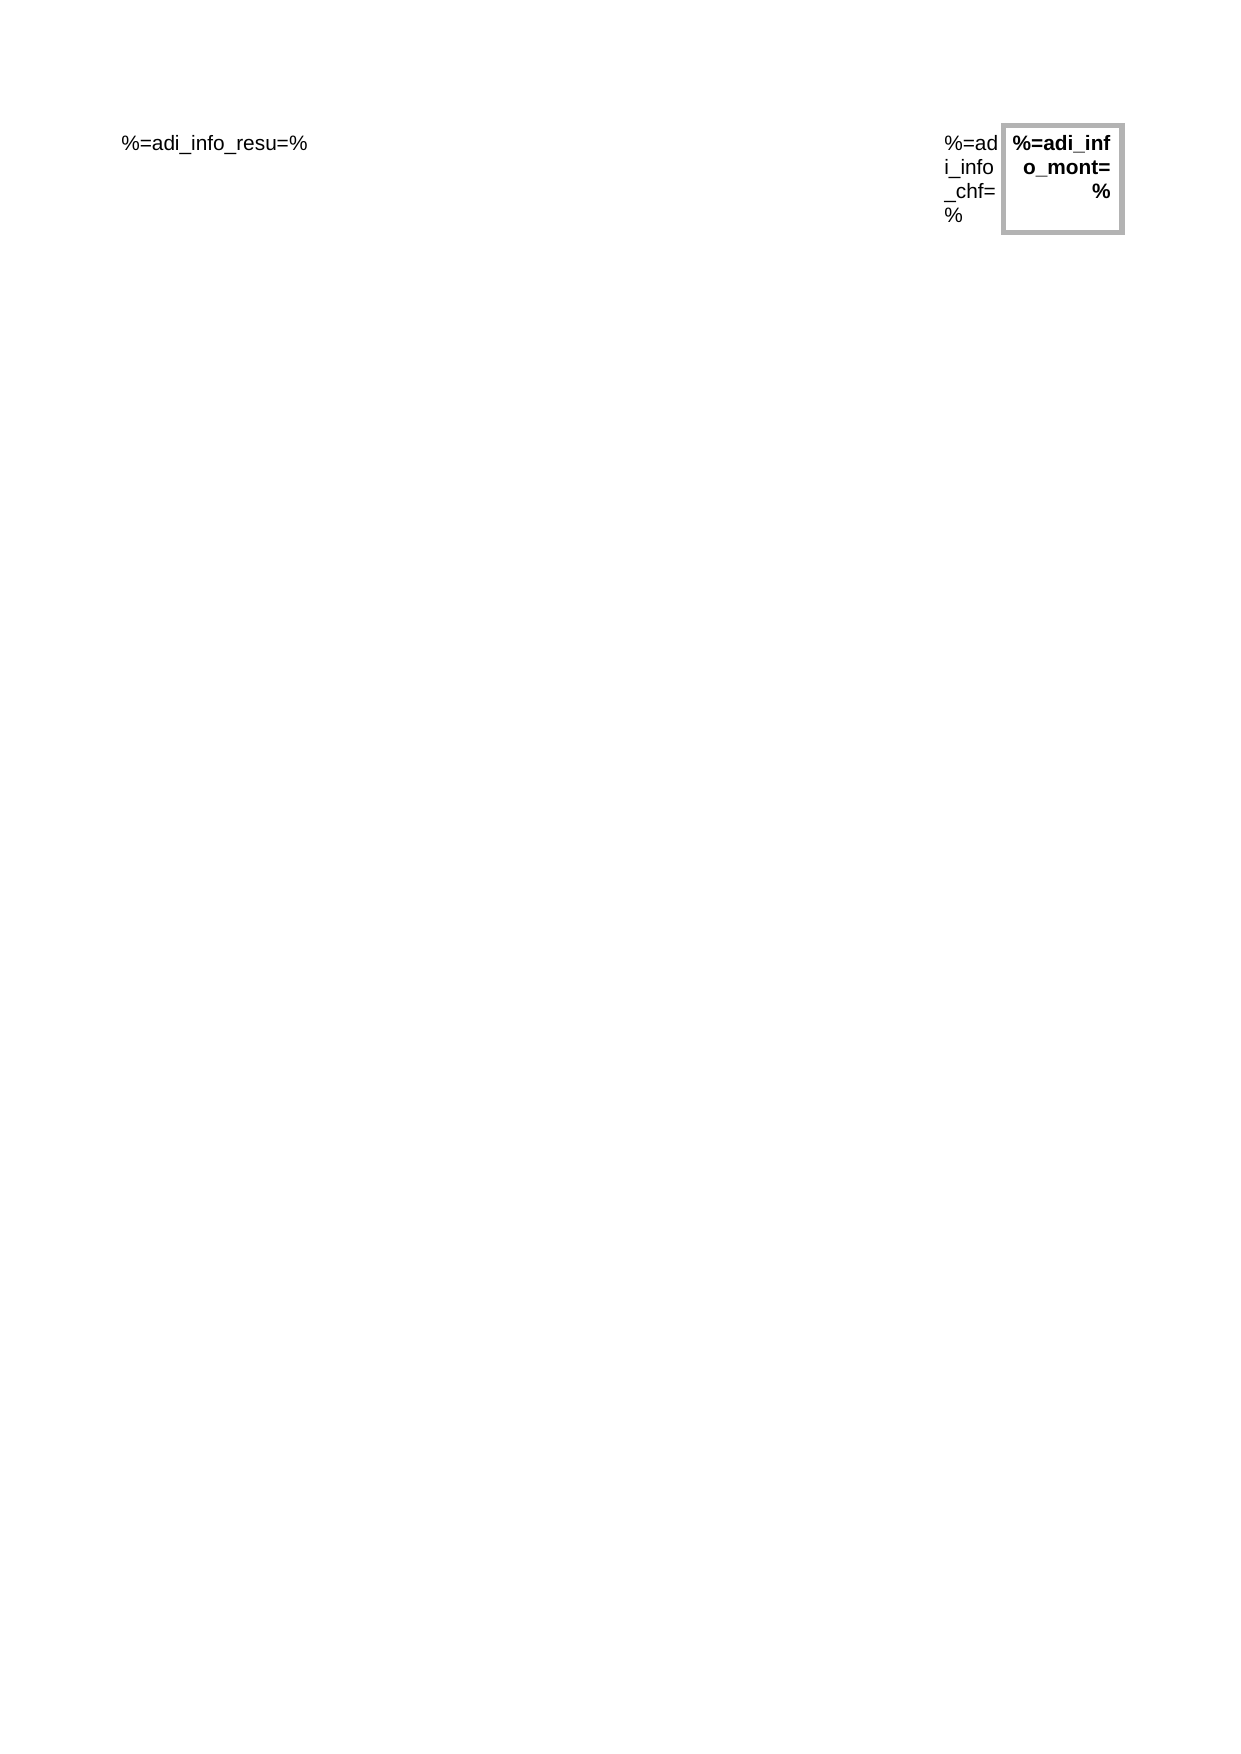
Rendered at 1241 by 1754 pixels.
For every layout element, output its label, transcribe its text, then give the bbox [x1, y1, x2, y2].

table_header %=adi_info_chf=% [941, 123, 1001, 230]
table_header %=adi_info_mont=% [1006, 128, 1119, 230]
table_header %=adi_info_resu=% [118, 123, 941, 230]
